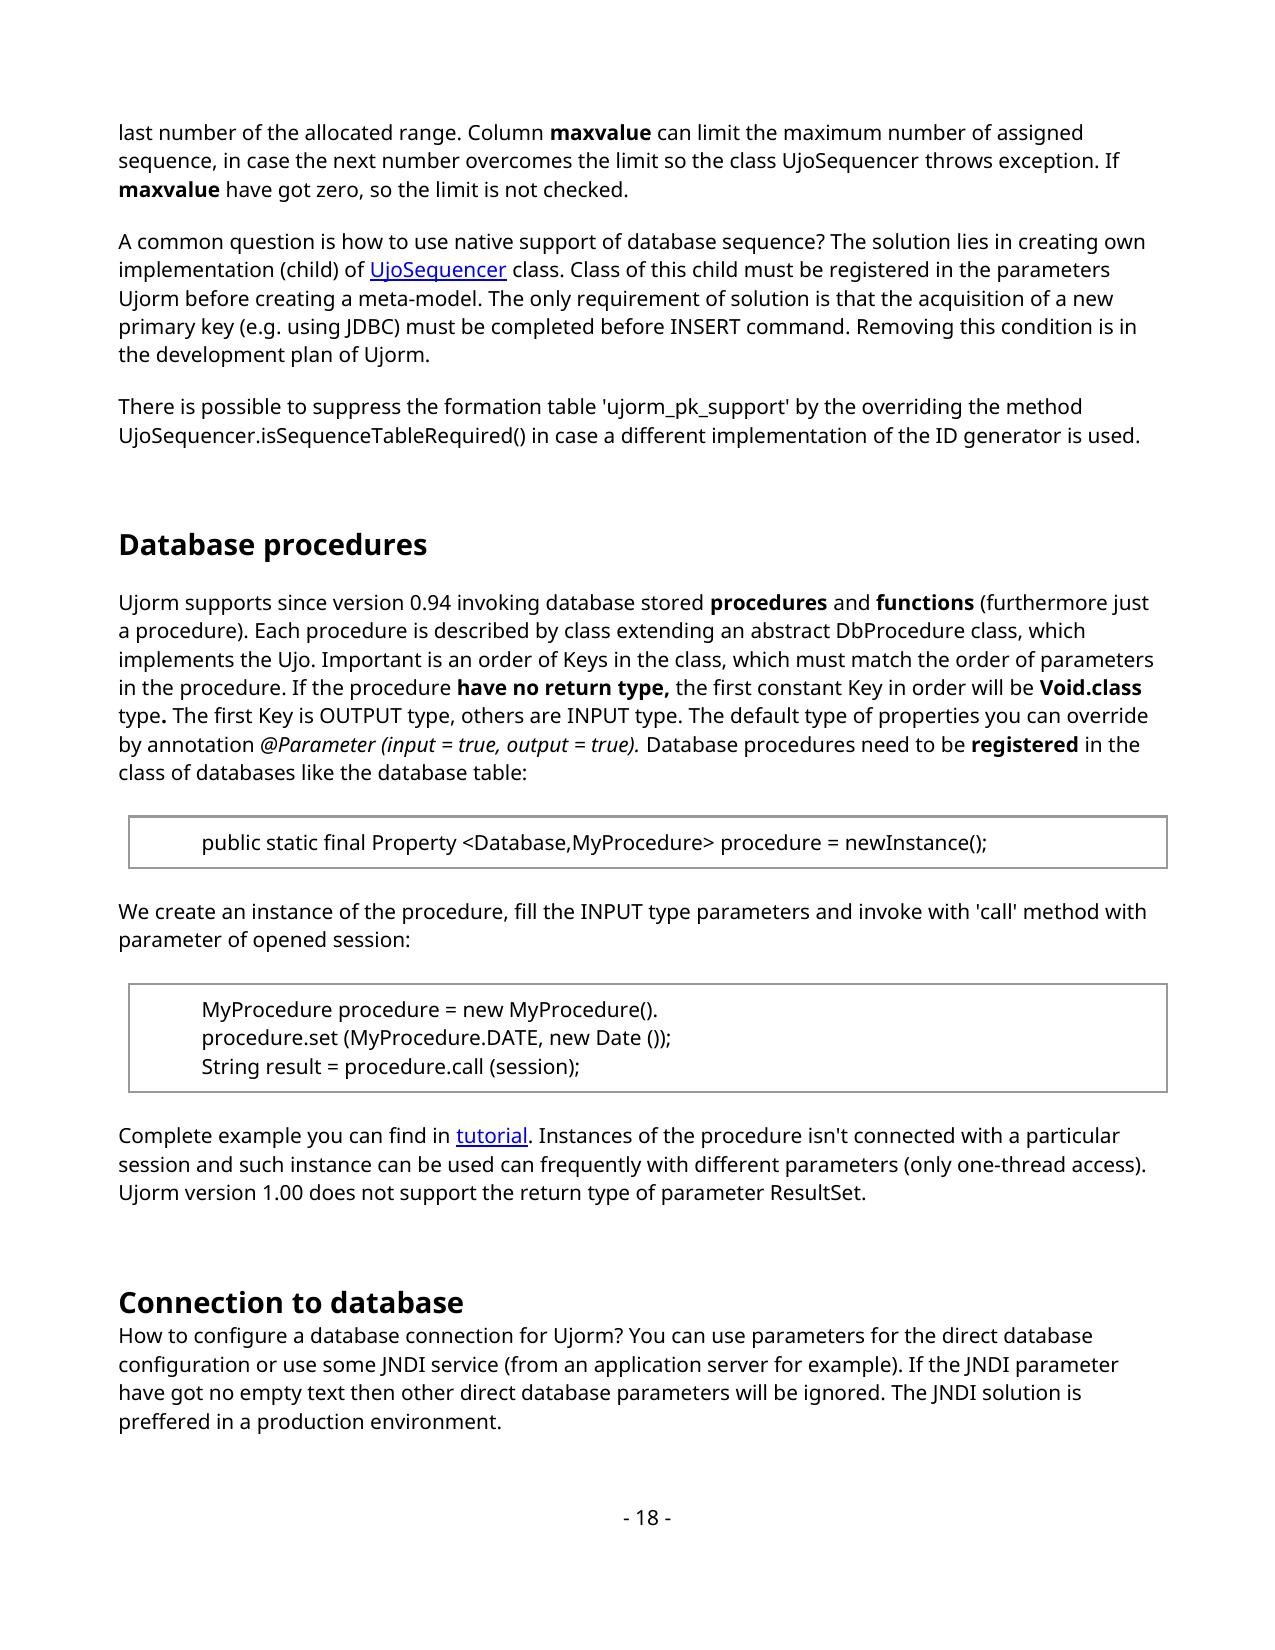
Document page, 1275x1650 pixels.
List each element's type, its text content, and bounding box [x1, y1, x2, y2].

text A common question is how to use native support of database sequence? The solution lies in creating own implementation (child) of UjoSequencer class. Class of this child must be registered in the parameters Ujorm before creating a meta-model. The only requirement of solution is that the acquisition of a new primary key (e.g. using JDBC) must be completed before INSERT command. Removing this condition is in the development plan of Ujorm. [118, 227, 1157, 369]
subtitle Connection to database [118, 1282, 1157, 1322]
text Complete example you can find in tutorial. Instances of the procedure isn't connected with a particular session and such instance can be used can frequently with different parameters (only one-thread access). Ujorm version 1.00 does not support the return type of parameter ResultSet. [118, 1121, 1157, 1207]
text We create an instance of the procedure, fill the INPUT type parameters and invoke with 'call' method with parameter of opened session: [118, 897, 1157, 954]
text There is possible to suppress the formation table 'ujorm_pk_support' by the overriding the method UjoSequencer.isSequenceTableRequired() in case a different implementation of the ID generator is used. [118, 392, 1157, 449]
text Ujorm supports since version 0.94 invoking database stored procedures and functions (furthermore just a procedure). Each procedure is described by class extending an abstract DbProcedure class, which implements the Ujo. Important is an order of Keys in the class, which must match the order of parameters in the procedure. If the procedure have no return type, the first constant Key in order will be Void.class type. The first Key is OUTPUT type, others are INPUT type. The default type of properties you can override by annotation @Parameter (input = true, output = true). Database procedures need to be registered in the class of databases like the database table: [118, 588, 1157, 787]
text How to configure a database connection for Ujorm? You can use parameters for the direct database configuration or use some JNDI service (from an application server for example). If the JNDI parameter have got no empty text then other direct database parameters will be ignored. The JNDI solution is preffered in a production environment. [118, 1322, 1157, 1435]
subtitle Database procedures [118, 525, 1157, 564]
table_header public static final Property <Database,MyProcedure> procedure = newInstance(); [130, 818, 1166, 867]
text last number of the allocated range. Column maxvalue can limit the maximum number of assigned sequence, in case the next number overcomes the limit so the class UjoSequencer throws exception. If maxvalue have got zero, so the limit is not checked. [118, 118, 1157, 203]
table_header MyProcedure procedure = new MyProcedure(). procedure.set (MyProcedure.DATE, new Date ()); String result = procedure.call (session); [130, 985, 1166, 1091]
